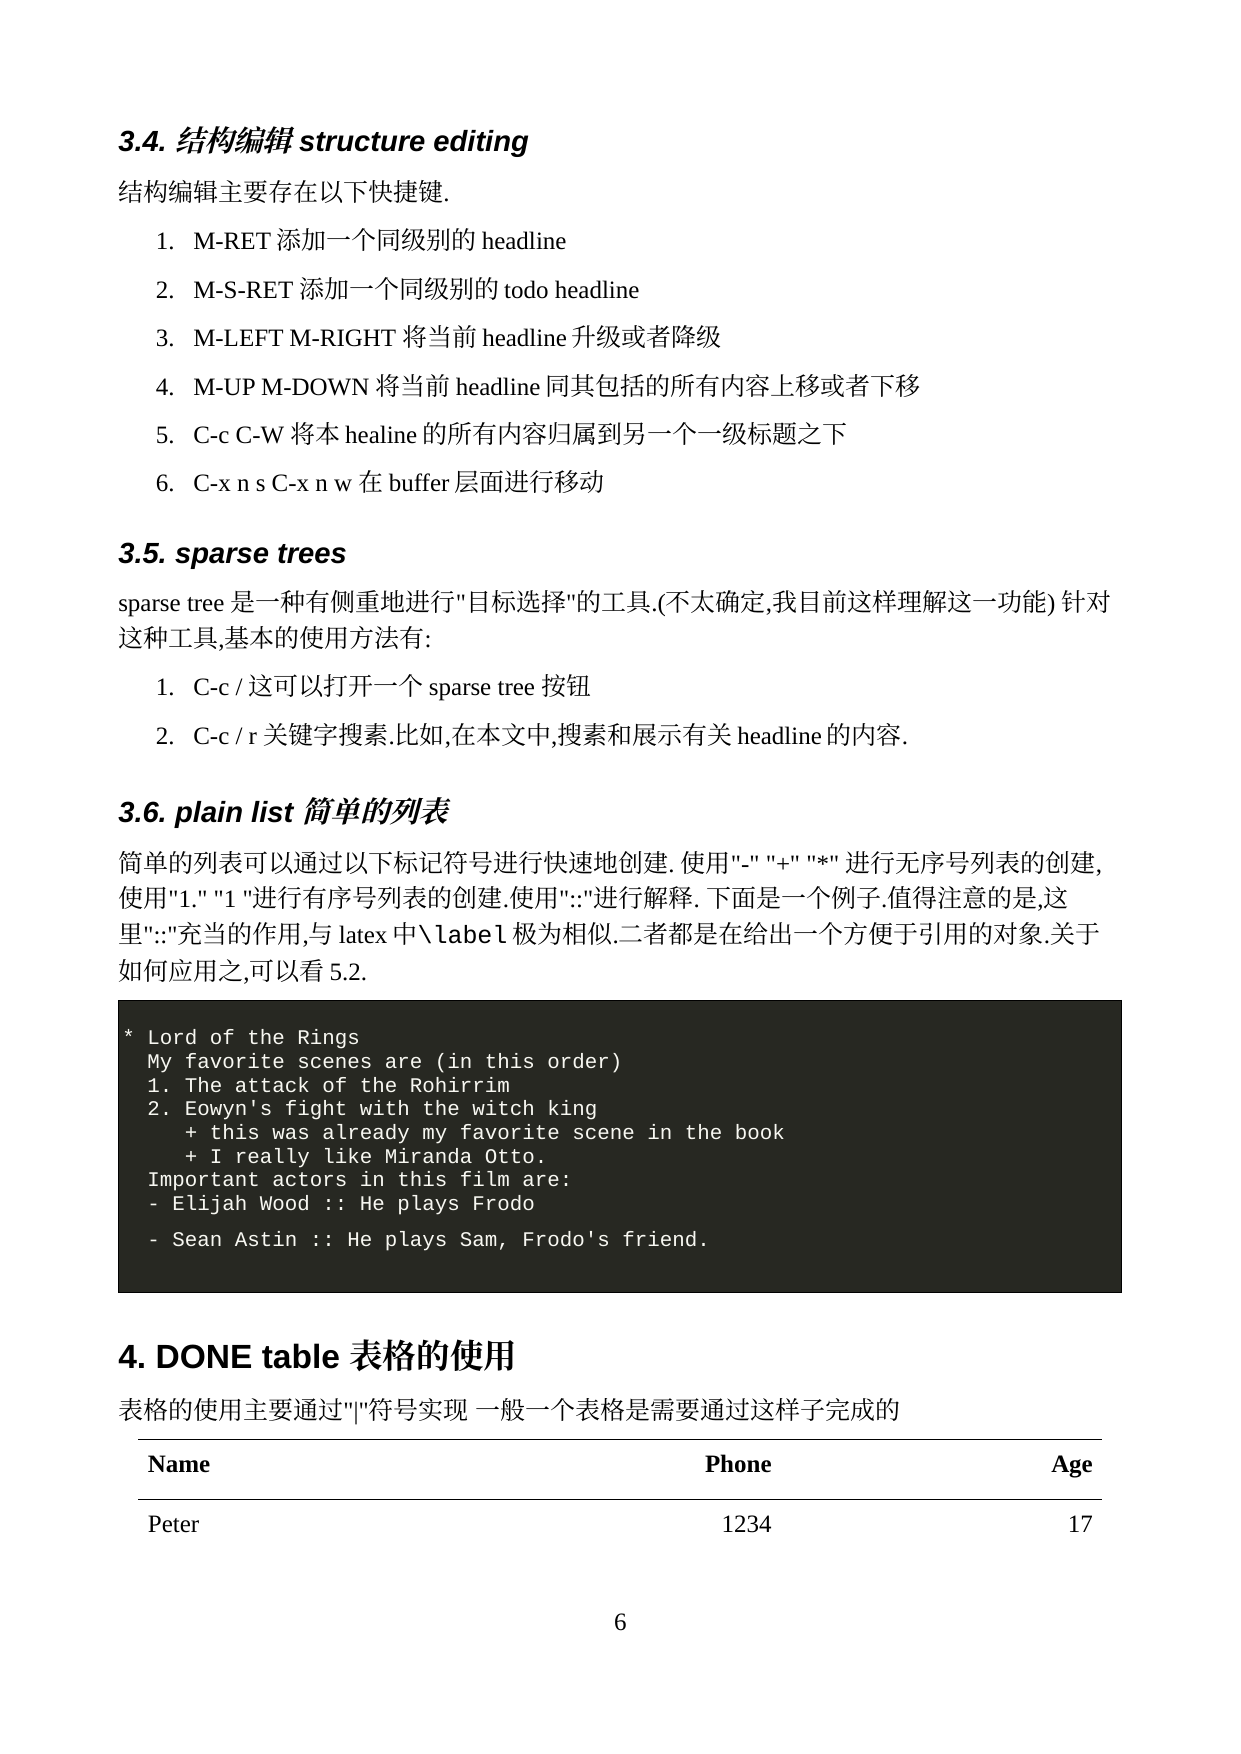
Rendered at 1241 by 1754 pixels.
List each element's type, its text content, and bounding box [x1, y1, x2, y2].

table_header Phone [460, 1440, 781, 1499]
text - Sean Astin :: He plays Sam, Frodo's friend. [119, 1225, 1121, 1253]
text + I really like Miranda Otto. [119, 1142, 1121, 1165]
table_header Name [138, 1440, 459, 1499]
text 2. Eowyn's fight with the witch king [119, 1094, 1121, 1118]
list M-LEFT M-RIGHT 将当前headline升级或者降级 [156, 318, 1122, 354]
subtitle plain list 简单的列表 [118, 789, 1122, 831]
text * Lord of the Rings [119, 1023, 1121, 1047]
text 简单的列表可以通过以下标记符号进行快速地创建. 使用"-" "+" "*" 进行无序号列表的创建,使用"1." "1 "进行有序号列表的创建.使用"::"进行解释. 下面是一个例子.值得注意的是,这里"::"充当的作用,与latex中\label极为相似.二者都是在给出一个方便于引用的对象.关于如何应用之,可以看5.2. [118, 843, 1122, 987]
text sparse tree 是一种有侧重地进行"目标选择"的工具.(不太确定,我目前这样理解这一功能) 针对这种工具,基本的使用方法有: [118, 583, 1122, 654]
text My favorite scenes are (in this order) [119, 1047, 1121, 1071]
text - Elijah Wood :: He plays Frodo [119, 1189, 1121, 1217]
list M-RET 添加一个同级别的headline [156, 221, 1122, 257]
table_cell Peter [138, 1500, 459, 1559]
table_cell 1234 [460, 1500, 781, 1559]
list C-x n s C-x n w 在buffer层面进行移动 [156, 463, 1122, 499]
list M-UP M-DOWN 将当前headline同其包括的所有内容上移或者下移 [156, 366, 1122, 402]
list C-c C-W 将本healine的所有内容归属到另一个一级标题之下 [156, 415, 1122, 451]
text 1. The attack of the Rohirrim [119, 1071, 1121, 1094]
subtitle 结构编辑 structure editing [118, 118, 1122, 160]
list C-c / 这可以打开一个sparse tree 按钮 [156, 667, 1122, 703]
subtitle DONE table 表格的使用 [118, 1330, 1122, 1378]
text 表格的使用主要通过"|"符号实现 一般一个表格是需要通过这样子完成的 [118, 1391, 1122, 1427]
subtitle sparse trees [118, 537, 1122, 570]
table_header Age [781, 1440, 1102, 1499]
list M-S-RET 添加一个同级别的todo headline [156, 269, 1122, 305]
list C-c / r 关键字搜素.比如,在本文中,搜素和展示有关headline的内容. [156, 715, 1122, 751]
text Important actors in this film are: [119, 1165, 1121, 1189]
text + this was already my favorite scene in the book [119, 1118, 1121, 1142]
text 结构编辑主要存在以下快捷键. [118, 172, 1122, 208]
table_cell 17 [781, 1500, 1102, 1559]
